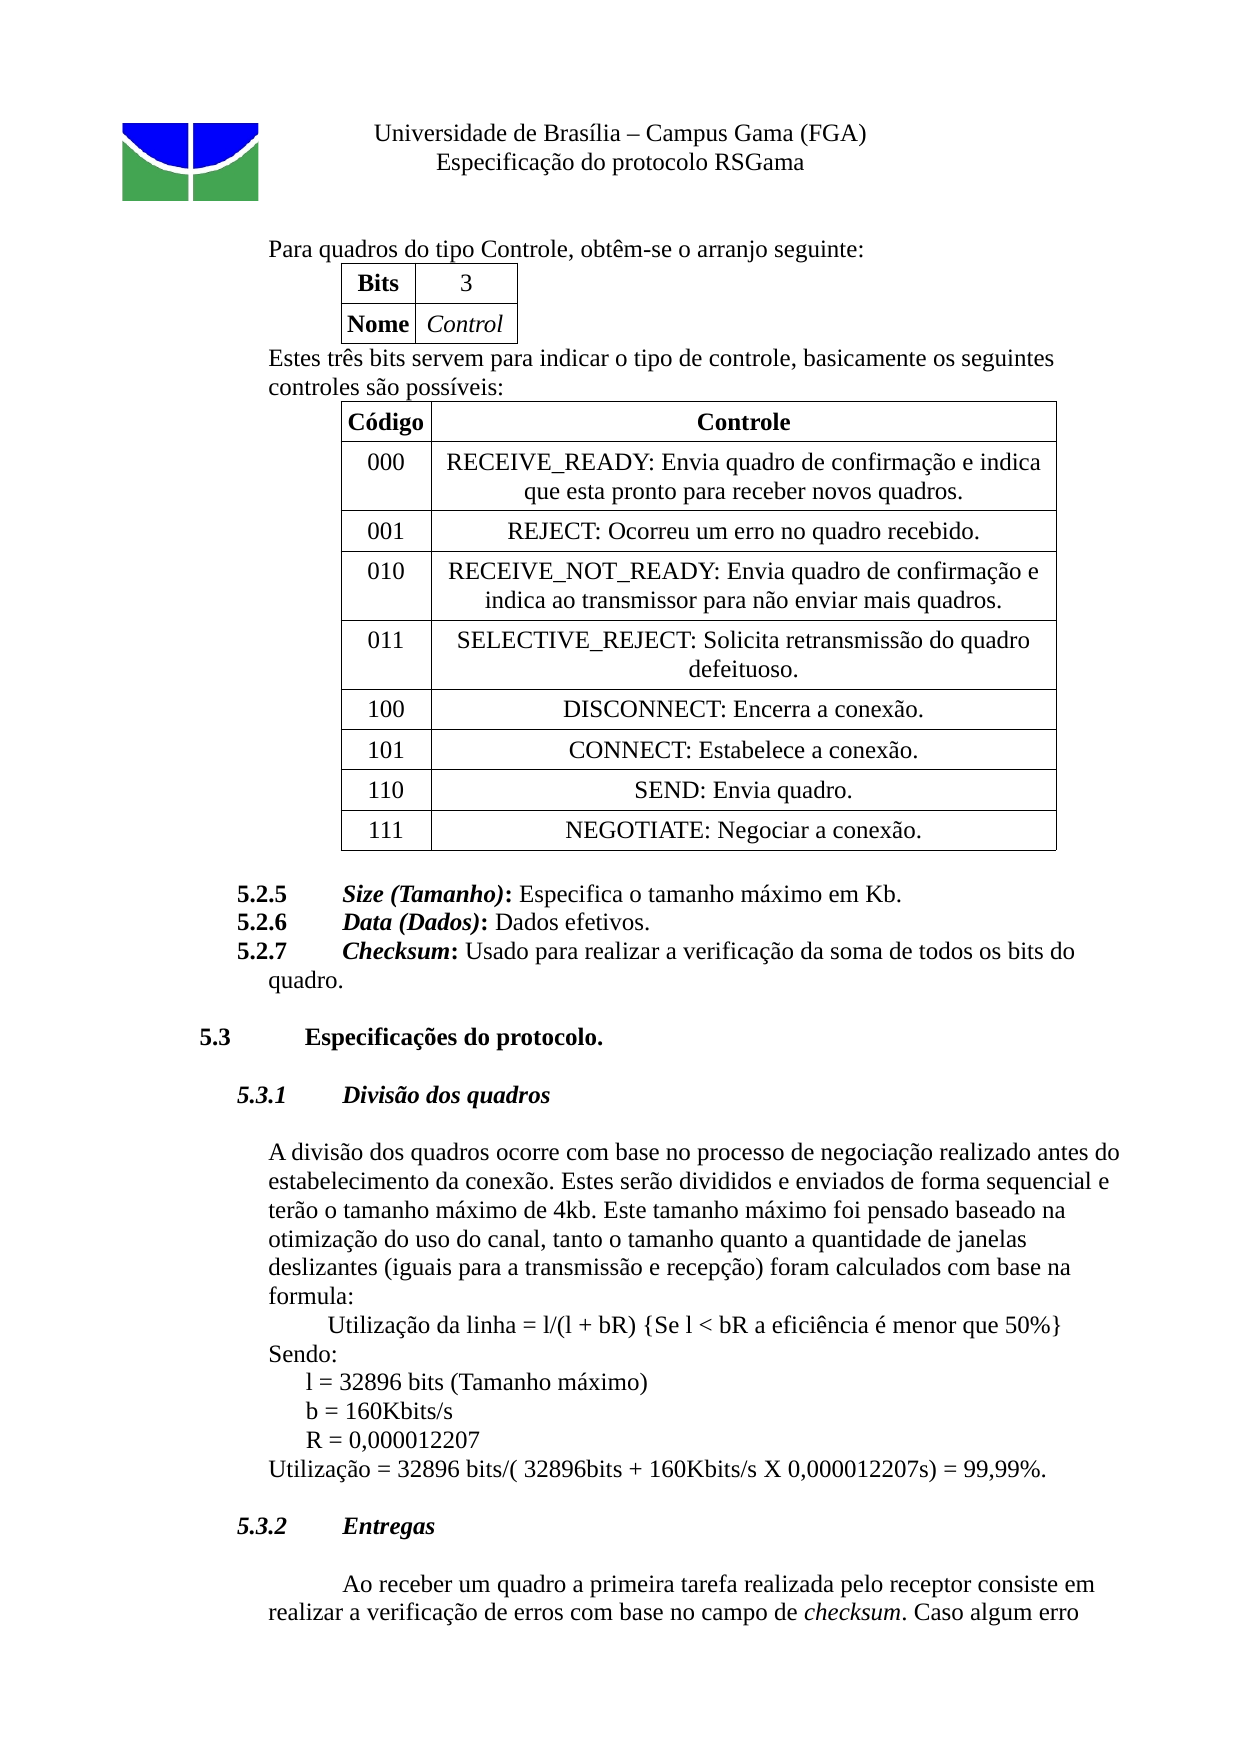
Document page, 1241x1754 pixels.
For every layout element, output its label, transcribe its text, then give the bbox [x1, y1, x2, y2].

list A divisão dos quadros ocorre com base no processo de negociação realizado antes do estabelecimento da conexão. Estes serão divididos e enviados de forma sequencial e terão o tamanho máximo de 4kb. Este tamanho máximo foi pensado baseado na otimização do uso do canal, tanto o tamanho quanto a quantidade de janelas deslizantes (iguais para a transmissão e recepção) foram calculados com base na formula: [231, 1137, 1122, 1310]
table_cell NEGOTIATE: Negociar a conexão. [432, 811, 1056, 850]
table_header Bits [342, 264, 415, 303]
table_cell 100 [342, 690, 431, 729]
list R = 0,000012207 [268, 1425, 1122, 1454]
list Utilização = 32896 bits/( 32896bits + 160Kbits/s X 0,000012207s) = 99,99%. [231, 1454, 1122, 1482]
table_header Controle [432, 402, 1056, 441]
table_cell DISCONNECT: Encerra a conexão. [432, 690, 1056, 729]
table_cell 101 [342, 730, 431, 769]
table_cell 001 [342, 511, 431, 551]
list Size (Tamanho): Especifica o tamanho máximo em Kb. [231, 879, 1122, 907]
list Data (Dados): Dados efetivos. [231, 907, 1122, 936]
list l = 32896 bits (Tamanho máximo) [268, 1367, 1122, 1396]
table_cell RECEIVE_NOT_READY: Envia quadro de confirmação e indica ao transmissor para não enviar mais quadros. [432, 552, 1056, 619]
table_cell Control [416, 304, 517, 343]
table_cell 010 [342, 552, 431, 619]
table_cell Nome [342, 304, 415, 343]
table_cell 000 [342, 442, 431, 510]
table_cell RECEIVE_READY: Envia quadro de confirmação e indica que esta pronto para receber novos quadros. [432, 442, 1056, 510]
table_header 3 [416, 264, 517, 303]
list Estes três bits servem para indicar o tipo de controle, basicamente os seguintes controles são possíveis: [231, 343, 1122, 401]
list Sendo: [231, 1339, 1122, 1367]
table_cell REJECT: Ocorreu um erro no quadro recebido. [432, 511, 1056, 551]
list Especificações do protocolo. [193, 1022, 1122, 1051]
list Utilização da linha = l/(l + bR) {Se l < bR a eficiência é menor que 50%} [231, 1310, 1122, 1339]
picture [122, 123, 259, 201]
table_cell SELECTIVE_REJECT: Solicita retransmissão do quadro defeituoso. [432, 621, 1056, 689]
list Para quadros do tipo Controle, obtêm-se o arranjo seguinte: [231, 234, 1122, 263]
list Checksum: Usado para realizar a verificação da soma de todos os bits do quadro. [231, 936, 1122, 994]
list Ao receber um quadro a primeira tarefa realizada pelo receptor consiste em realizar a verificação de erros com base no campo de checksum. Caso algum erro [231, 1569, 1122, 1626]
table_cell CONNECT: Estabelece a conexão. [432, 730, 1056, 769]
table_cell 011 [342, 621, 431, 689]
table_cell 111 [342, 811, 431, 850]
table_cell 110 [342, 770, 431, 809]
list b = 160Kbits/s [268, 1396, 1122, 1425]
list Entregas [231, 1511, 1122, 1540]
list Divisão dos quadros [231, 1080, 1122, 1109]
table_cell SEND: Envia quadro. [432, 770, 1056, 809]
table_header Código [342, 402, 431, 441]
